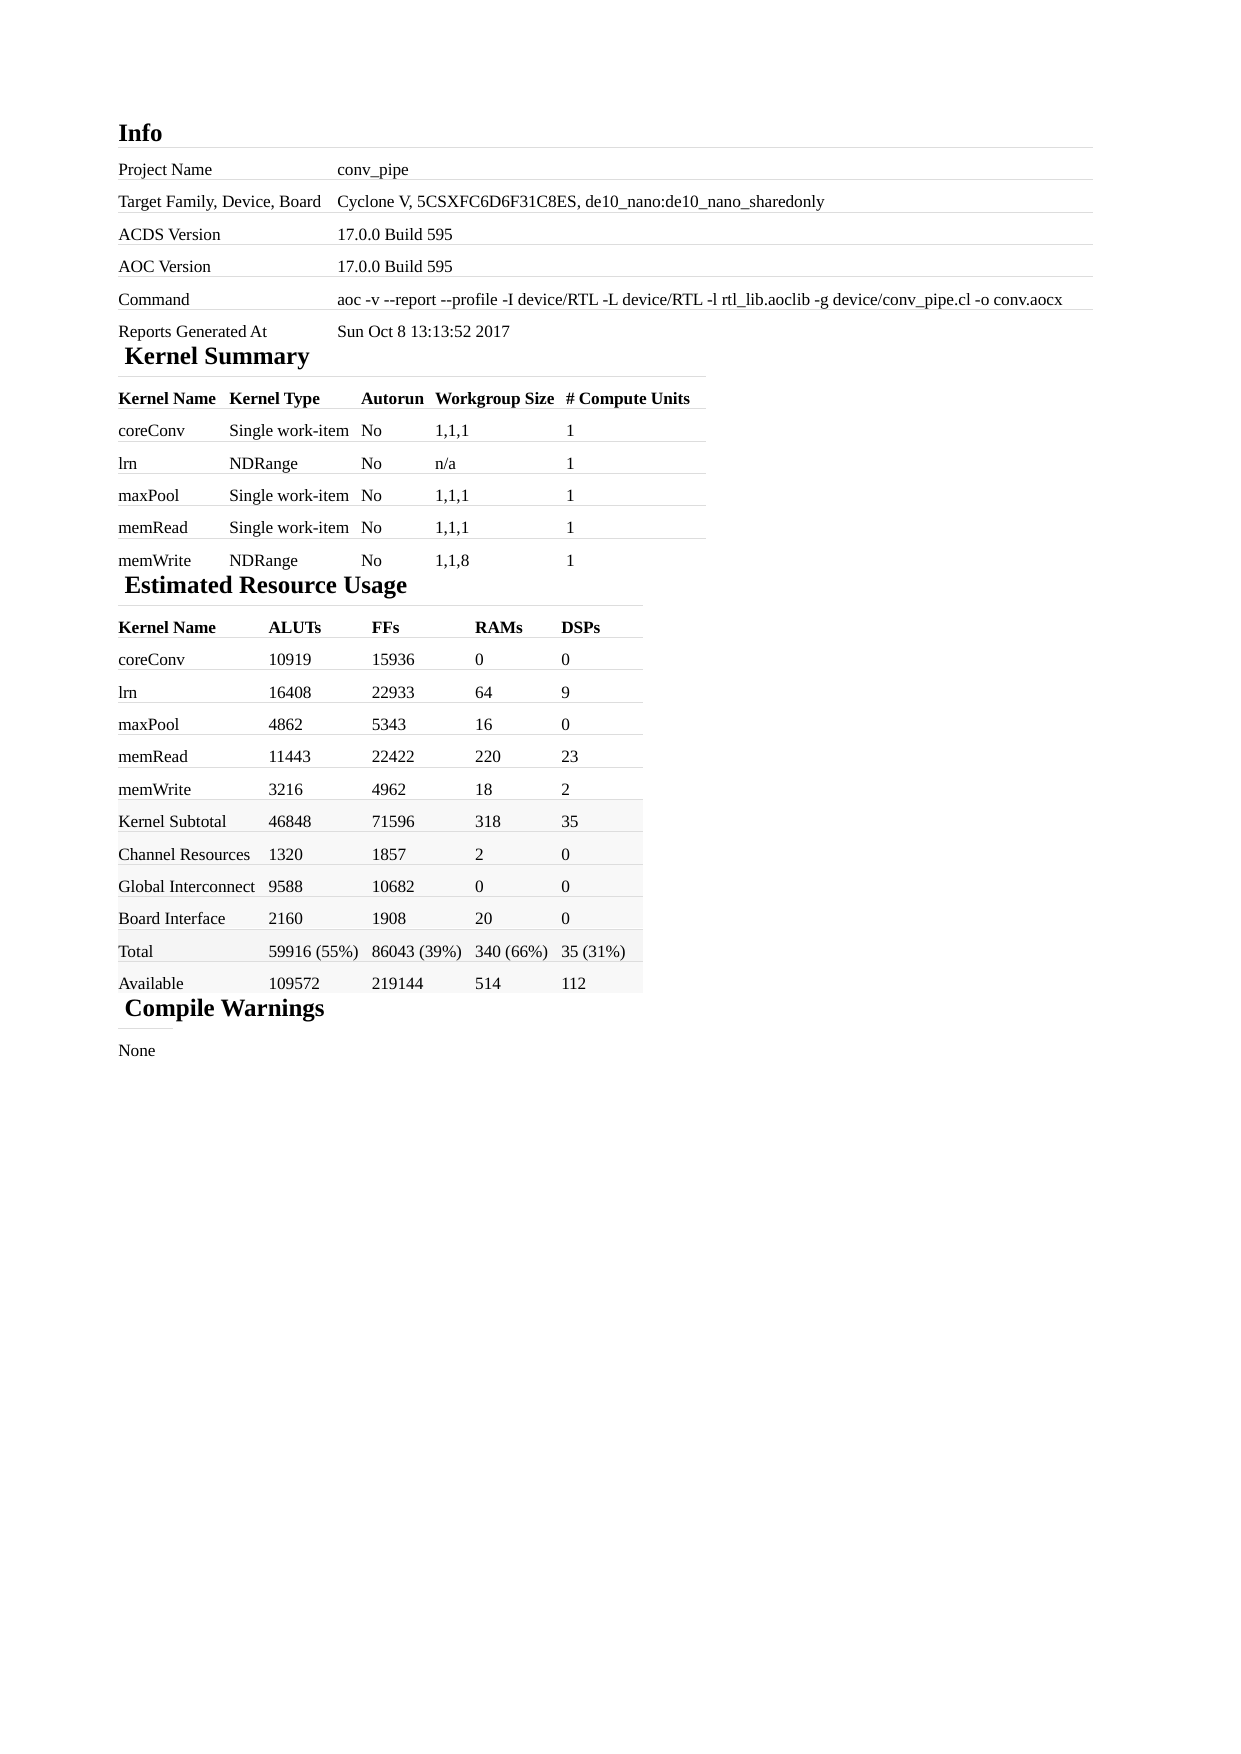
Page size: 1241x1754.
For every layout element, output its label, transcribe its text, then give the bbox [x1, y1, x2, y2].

table_header DSPs [561, 606, 643, 637]
table_cell coreConv [118, 409, 229, 441]
table_cell No [361, 506, 435, 538]
table_cell 1857 [372, 832, 475, 864]
table_cell AOC Version [118, 245, 337, 276]
table_cell 0 [561, 703, 643, 734]
table_cell 11443 [268, 735, 372, 767]
table_cell 2160 [268, 897, 372, 928]
table_cell 1,1,8 [435, 539, 566, 570]
table_header Workgroup Size [435, 377, 566, 408]
table_cell 109572 [268, 962, 372, 993]
table_cell 1 [566, 539, 706, 570]
table_header Autorun [361, 377, 435, 408]
table_cell No [361, 474, 435, 505]
table_cell 59916 (55%) [268, 930, 372, 961]
table_cell memWrite [118, 539, 229, 570]
table_cell 1 [566, 409, 706, 441]
table_cell No [361, 442, 435, 473]
table_cell Single work-item [229, 506, 361, 538]
table_header Kernel Type [229, 377, 361, 408]
table_cell coreConv [118, 638, 268, 669]
table_cell 0 [561, 638, 643, 669]
table_cell NDRange [229, 442, 361, 473]
table_cell ACDS Version [118, 213, 337, 244]
table_cell 4962 [372, 768, 475, 799]
table_cell 1908 [372, 897, 475, 928]
table_cell No [361, 539, 435, 570]
table_cell 10682 [372, 865, 475, 896]
text Estimated Resource Usage [118, 570, 1122, 599]
table_cell 20 [475, 897, 561, 928]
table_cell Sun Oct 8 13:13:52 2017 [337, 310, 1093, 341]
table_cell 22422 [372, 735, 475, 767]
table_cell 18 [475, 768, 561, 799]
table_cell 9588 [268, 865, 372, 896]
table_cell 1 [566, 474, 706, 505]
table_cell memWrite [118, 768, 268, 799]
table_cell memRead [118, 735, 268, 767]
table_header Kernel Name [118, 377, 229, 408]
table_cell 1 [566, 442, 706, 473]
table_cell Cyclone V, 5CSXFC6D6F31C8ES, de10_nano:de10_nano_sharedonly [337, 180, 1093, 212]
table_cell 10919 [268, 638, 372, 669]
table_cell 0 [475, 865, 561, 896]
table_cell 0 [561, 865, 643, 896]
table_cell 16 [475, 703, 561, 734]
table_cell maxPool [118, 474, 229, 505]
table_cell 1320 [268, 832, 372, 864]
table_cell 15936 [372, 638, 475, 669]
table_cell memRead [118, 506, 229, 538]
table_cell 9 [561, 670, 643, 702]
text Info [118, 118, 1122, 147]
table_header # Compute Units [566, 377, 706, 408]
table_cell Total [118, 930, 268, 961]
table_cell 318 [475, 800, 561, 831]
table_cell Single work-item [229, 474, 361, 505]
table_cell 22933 [372, 670, 475, 702]
table_cell Reports Generated At [118, 310, 337, 341]
table_cell 86043 (39%) [372, 930, 475, 961]
table_cell 1,1,1 [435, 474, 566, 505]
table_cell maxPool [118, 703, 268, 734]
table_cell Channel Resources [118, 832, 268, 864]
table_cell 35 [561, 800, 643, 831]
table_cell lrn [118, 442, 229, 473]
table_cell aoc -v --report --profile -I device/RTL -L device/RTL -l rtl_lib.aoclib -g device/conv_pipe.cl -o conv.aocx [337, 277, 1093, 309]
table_header Kernel Name [118, 606, 268, 637]
table_cell 71596 [372, 800, 475, 831]
table_cell 0 [475, 638, 561, 669]
text Compile Warnings [118, 993, 1122, 1022]
table_cell n/a [435, 442, 566, 473]
table_cell 112 [561, 962, 643, 993]
text Kernel Summary [118, 341, 1122, 370]
table_header None [118, 1029, 173, 1060]
table_cell Global Interconnect [118, 865, 268, 896]
table_cell 5343 [372, 703, 475, 734]
table_cell 23 [561, 735, 643, 767]
table_cell 219144 [372, 962, 475, 993]
table_header conv_pipe [337, 148, 1093, 179]
table_cell Target Family, Device, Board [118, 180, 337, 212]
table_cell Board Interface [118, 897, 268, 928]
table_cell 1,1,1 [435, 506, 566, 538]
table_cell 340 (66%) [475, 930, 561, 961]
table_cell Command [118, 277, 337, 309]
table_cell lrn [118, 670, 268, 702]
table_cell No [361, 409, 435, 441]
table_cell 2 [475, 832, 561, 864]
table_cell 1,1,1 [435, 409, 566, 441]
table_cell 17.0.0 Build 595 [337, 245, 1093, 276]
table_header ALUTs [268, 606, 372, 637]
table_cell 514 [475, 962, 561, 993]
table_cell 3216 [268, 768, 372, 799]
table_header Project Name [118, 148, 337, 179]
table_cell 16408 [268, 670, 372, 702]
table_header FFs [372, 606, 475, 637]
table_cell Kernel Subtotal [118, 800, 268, 831]
table_cell NDRange [229, 539, 361, 570]
table_cell 0 [561, 897, 643, 928]
table_cell 46848 [268, 800, 372, 831]
table_header RAMs [475, 606, 561, 637]
table_cell 220 [475, 735, 561, 767]
table_cell Single work-item [229, 409, 361, 441]
table_cell 64 [475, 670, 561, 702]
table_cell 0 [561, 832, 643, 864]
table_cell Available [118, 962, 268, 993]
table_cell 17.0.0 Build 595 [337, 213, 1093, 244]
table_cell 4862 [268, 703, 372, 734]
table_cell 2 [561, 768, 643, 799]
table_cell 35 (31%) [561, 930, 643, 961]
table_cell 1 [566, 506, 706, 538]
